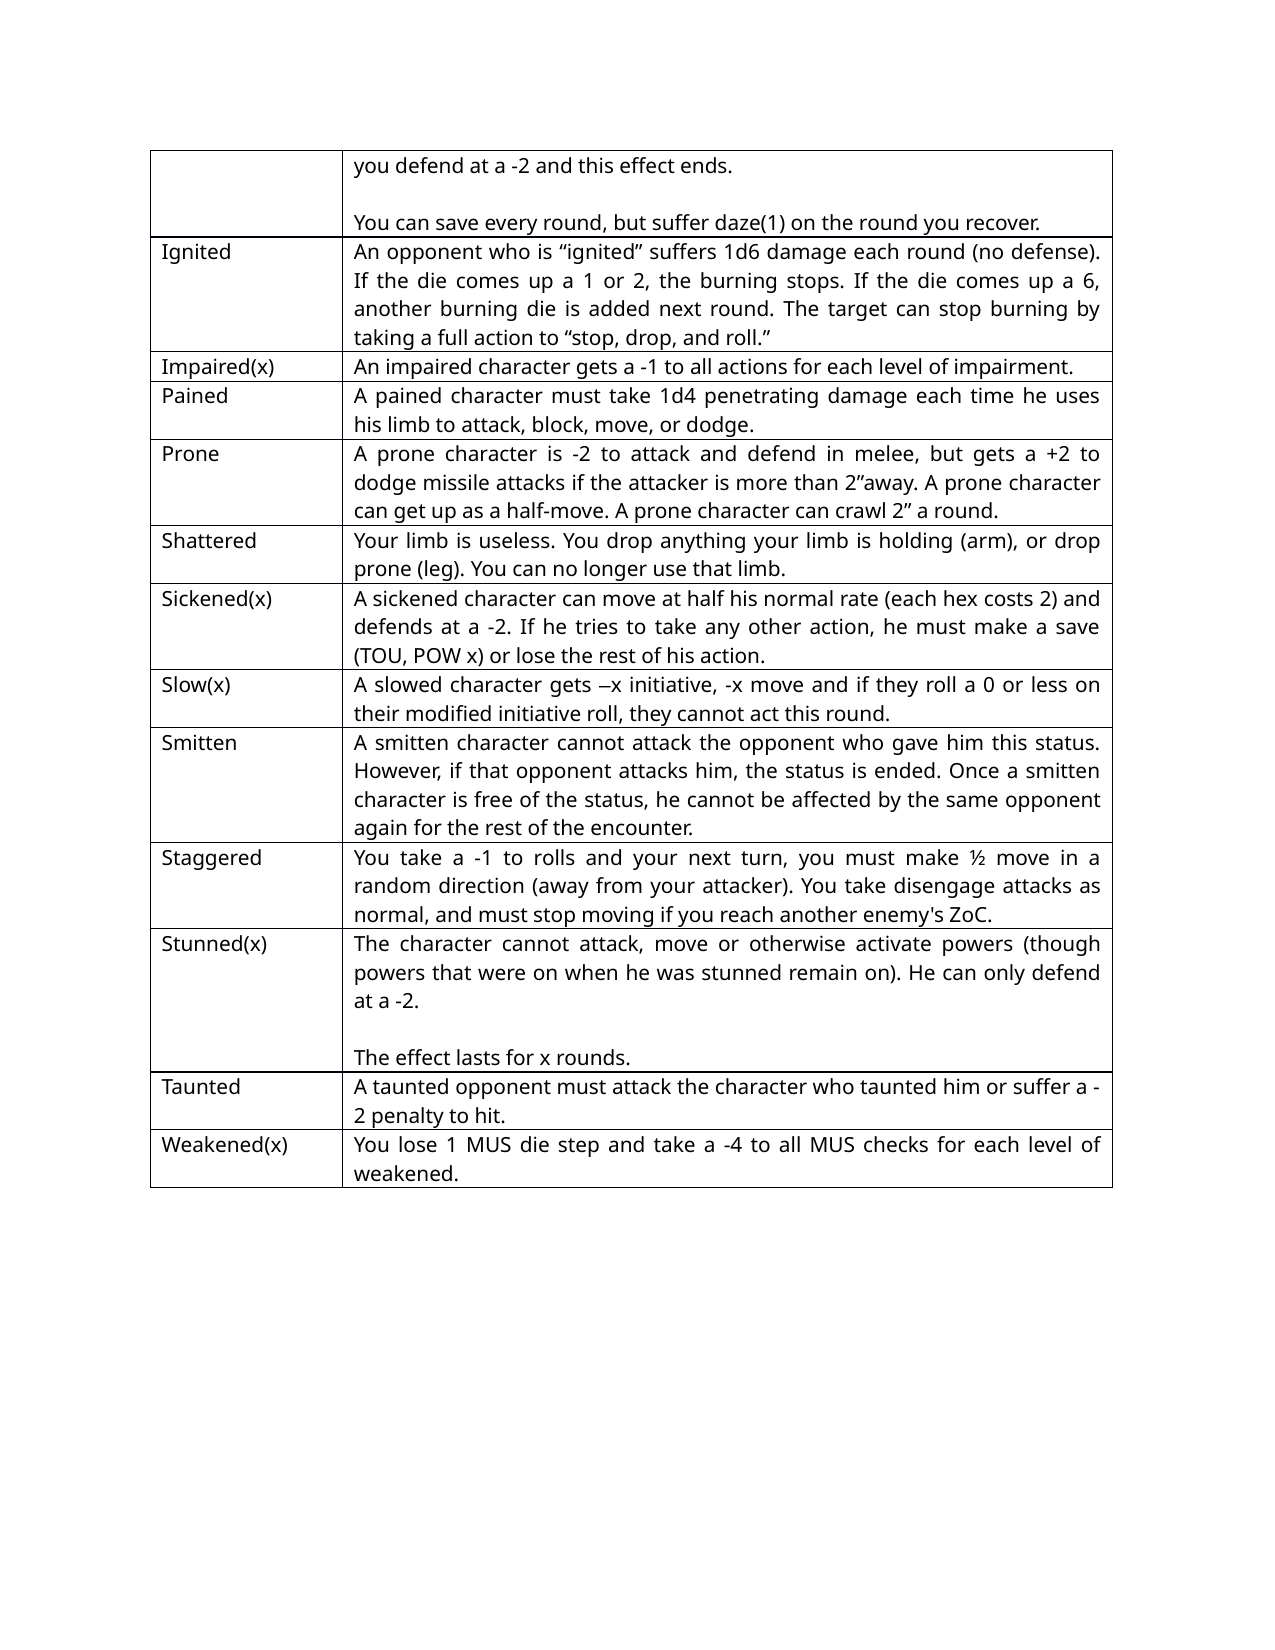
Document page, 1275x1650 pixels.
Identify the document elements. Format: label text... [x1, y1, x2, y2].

table_cell Ignited [151, 238, 342, 351]
table_cell [151, 151, 342, 236]
table_cell Impaired(x) [151, 352, 342, 381]
table_cell A smitten character cannot attack the opponent who gave him this status. However, if that opponent attacks him, the status is ended. Once a smitten character is free of the status, he cannot be affected by the same opponent again for the rest of the encounter. [343, 728, 1112, 842]
table_cell Shattered [151, 526, 342, 583]
table_cell Slow(x) [151, 670, 342, 727]
table_cell A slowed character gets –x initiative, -x move and if they roll a 0 or less on their modified initiative roll, they cannot act this round. [343, 670, 1112, 727]
table_cell Stunned(x) [151, 929, 342, 1071]
table_cell A prone character is -2 to attack and defend in melee, but gets a +2 to dodge missile attacks if the attacker is more than 2”away. A prone character can get up as a half-move. A prone character can crawl 2” a round. [343, 440, 1112, 525]
table_cell A sickened character can move at half his normal rate (each hex costs 2) and defends at a -2. If he tries to take any other action, he must make a save (TOU, POW x) or lose the rest of his action. [343, 584, 1112, 669]
table_cell you defend at a -2 and this effect ends. You can save every round, but suffer daze(1) on the round you recover. [343, 151, 1112, 236]
table_cell Taunted [151, 1073, 342, 1129]
table_cell Your limb is useless. You drop anything your limb is holding (arm), or drop prone (leg). You can no longer use that limb. [343, 526, 1112, 583]
table_cell Staggered [151, 843, 342, 928]
table_cell Pained [151, 382, 342, 438]
table_cell You take a -1 to rolls and your next turn, you must make ½ move in a random direction (away from your attacker). You take disengage attacks as normal, and must stop moving if you reach another enemy's ZoC. [343, 843, 1112, 928]
table_cell A pained character must take 1d4 penetrating damage each time he uses his limb to attack, block, move, or dodge. [343, 382, 1112, 438]
table_cell A taunted opponent must attack the character who taunted him or suffer a -2 penalty to hit. [343, 1073, 1112, 1129]
table_cell An opponent who is “ignited” suffers 1d6 damage each round (no defense). If the die comes up a 1 or 2, the burning stops. If the die comes up a 6, another burning die is added next round. The target can stop burning by taking a full action to “stop, drop, and roll.” [343, 238, 1112, 351]
table_cell You lose 1 MUS die step and take a -4 to all MUS checks for each level of weakened. [343, 1130, 1112, 1187]
table_cell An impaired character gets a -1 to all actions for each level of impairment. [343, 352, 1112, 381]
table_cell Sickened(x) [151, 584, 342, 669]
table_cell The character cannot attack, move or otherwise activate powers (though powers that were on when he was stunned remain on). He can only defend at a -2. The effect lasts for x rounds. [343, 929, 1112, 1071]
table_cell Weakened(x) [151, 1130, 342, 1187]
table_cell Prone [151, 440, 342, 525]
table_cell Smitten [151, 728, 342, 842]
